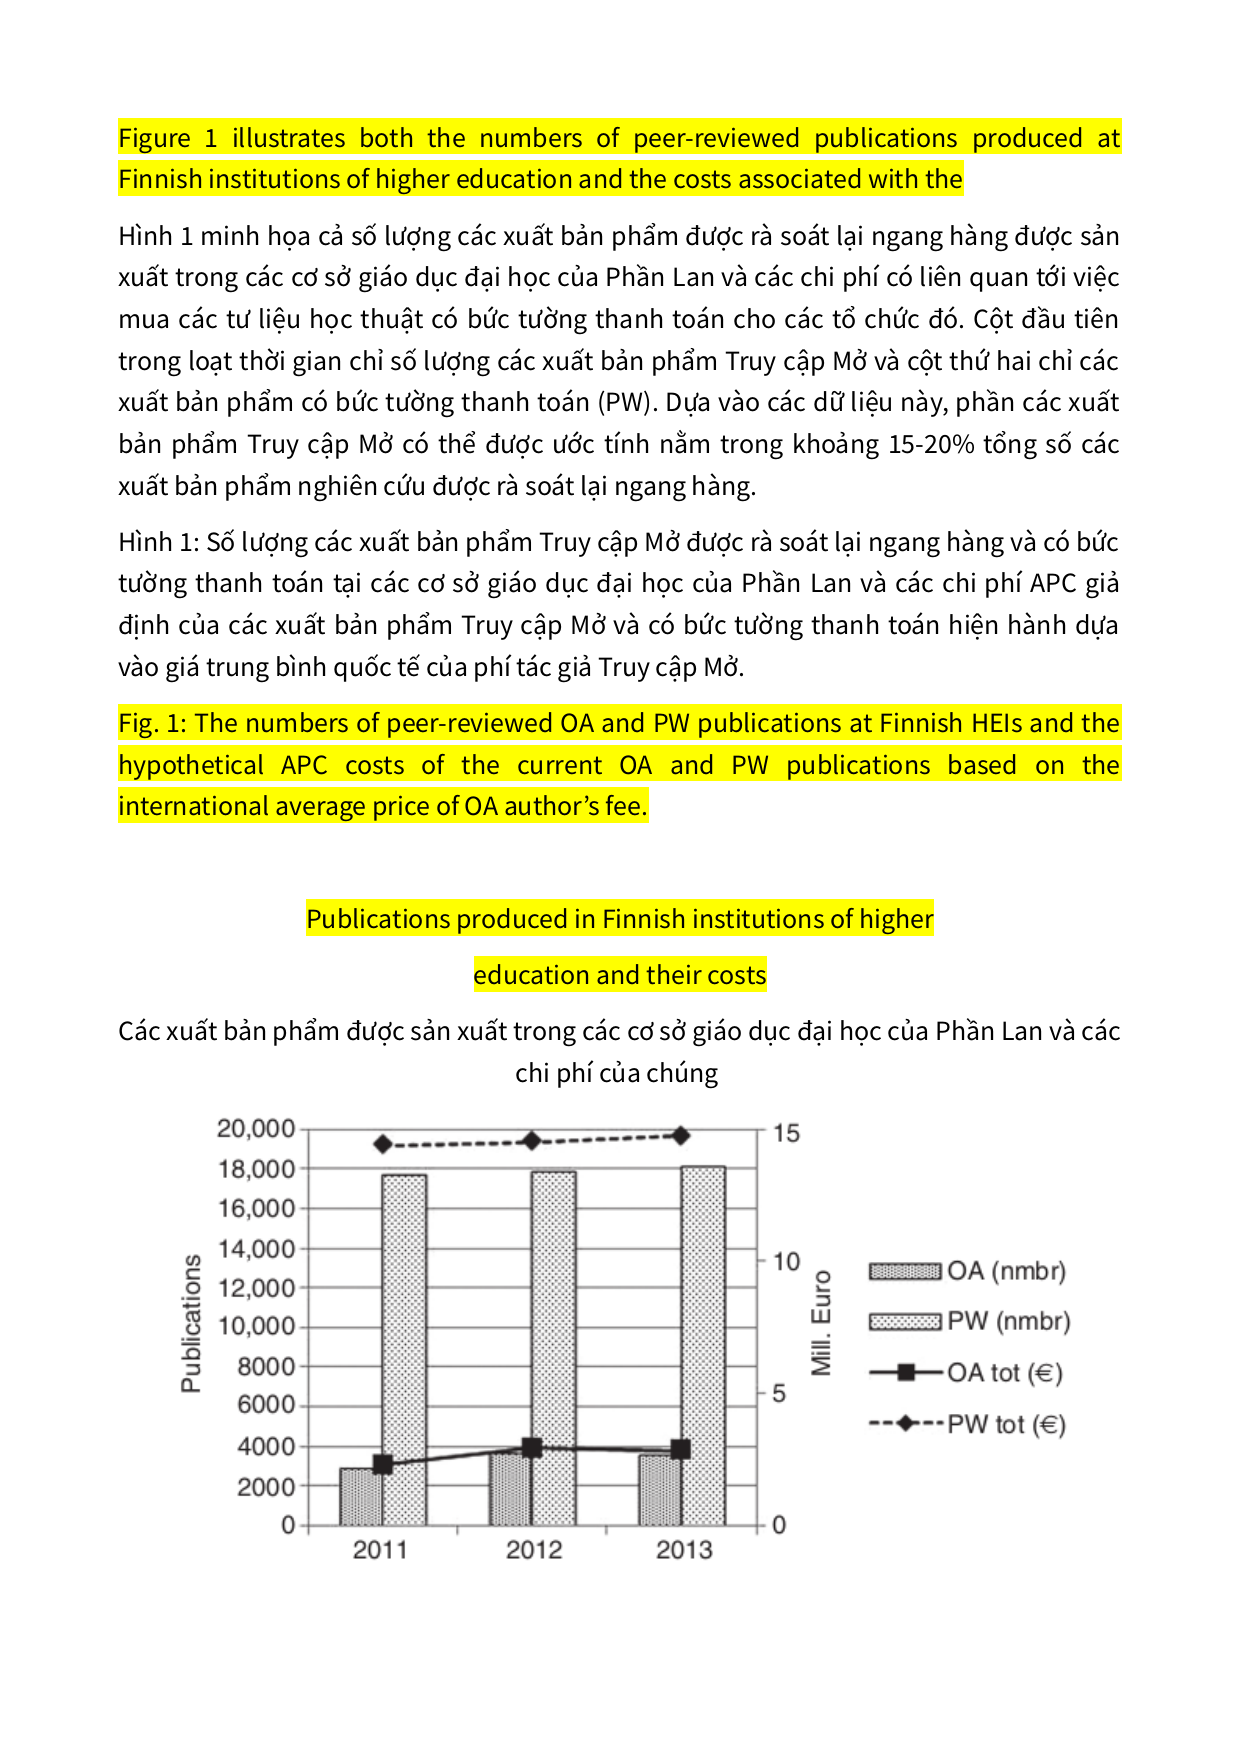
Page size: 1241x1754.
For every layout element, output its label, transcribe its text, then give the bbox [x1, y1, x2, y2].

picture [133, 1109, 1107, 1576]
text education and their costs [118, 956, 1122, 992]
text Publications produced in Finnish institutions of higher [118, 899, 1122, 936]
text Hình 1: Số lượng các xuất bản phẩm Truy cập Mở được rà soát lại ngang hàng và có bức tường thanh toán tại các cơ sở giáo dục đại học của Phần Lan và các chi phí APC giả định của các xuất bản phẩm Truy cập Mở và có bức tường thanh toán hiện hành dựa vào giá trung bình quốc tế của phí tác giả Truy cập Mở. [118, 522, 1122, 683]
text Các xuất bản phẩm được sản xuất trong các cơ sở giáo dục đại học của Phần Lan và các chi phí của chúng [118, 1012, 1122, 1090]
text Figure 1 illustrates both the numbers of peer-reviewed publications produced at Finnish institutions of higher education and the costs associated with the [118, 118, 1122, 196]
text Hình 1 minh họa cả số lượng các xuất bản phẩm được rà soát lại ngang hàng được sản xuất trong các cơ sở giáo dục đại học của Phần Lan và các chi phí có liên quan tới việc mua các tư liệu học thuật có bức tường thanh toán cho các tổ chức đó. Cột đầu tiên trong loạt thời gian chỉ số lượng các xuất bản phẩm Truy cập Mở và cột thứ hai chỉ các xuất bản phẩm có bức tường thanh toán (PW). Dựa vào các dữ liệu này, phần các xuất bản phẩm Truy cập Mở có thể được ước tính nằm trong khoảng 15-20% tổng số các xuất bản phẩm nghiên cứu được rà soát lại ngang hàng. [118, 216, 1122, 502]
text Fig. 1: The numbers of peer-reviewed OA and PW publications at Finnish HEIs and the hypothetical APC costs of the current OA and PW publications based on the international average price of OA author’s fee. [118, 703, 1122, 823]
